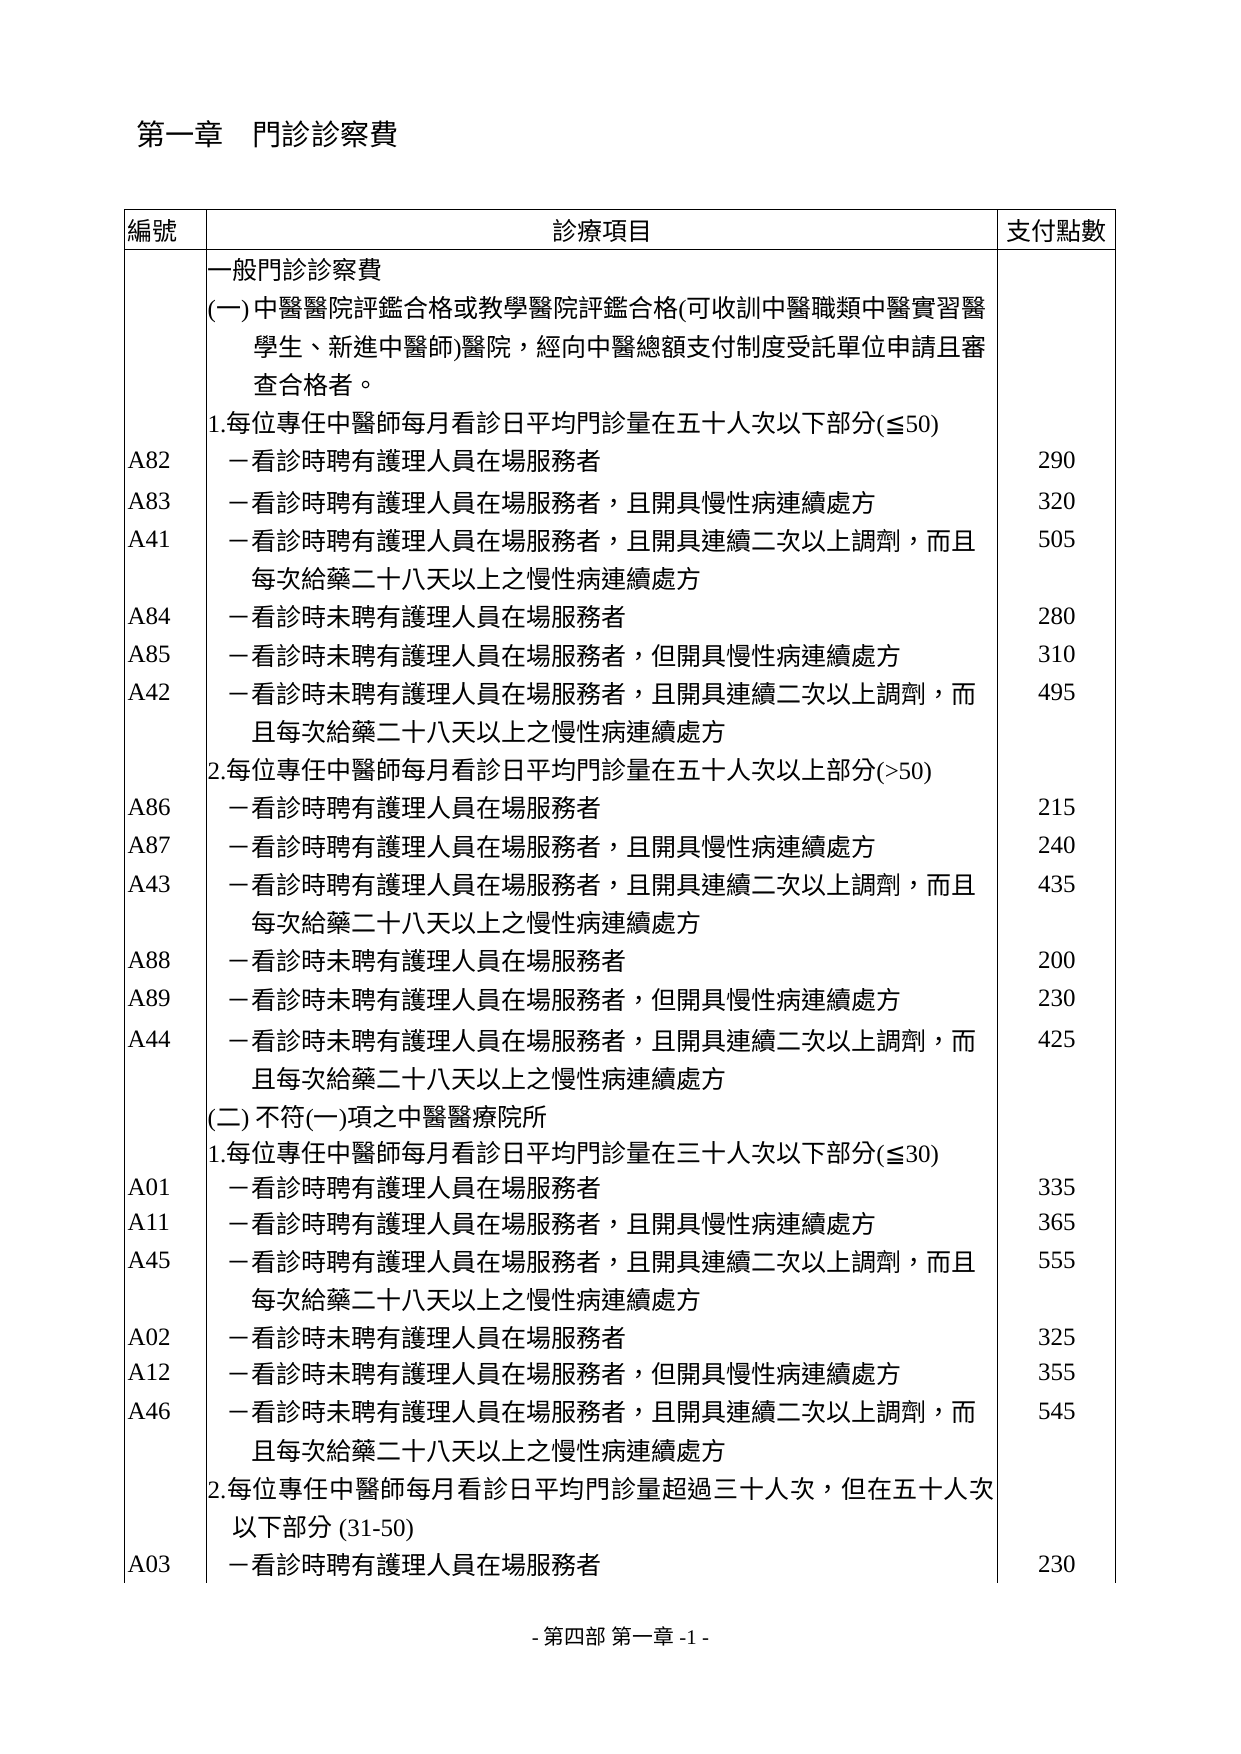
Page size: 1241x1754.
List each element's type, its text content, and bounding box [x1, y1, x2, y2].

table_header 診療項目 [207, 210, 997, 249]
table_cell A01 [125, 1168, 206, 1203]
table_cell A44 [125, 1020, 206, 1097]
table_cell 1.每位專任中醫師每月看診日平均門診量在五十人次以下部分(≦50) [207, 403, 997, 441]
table_cell －看診時聘有護理人員在場服務者，且開具慢性病連續處方 [207, 482, 997, 520]
table_cell 555 [998, 1241, 1115, 1318]
table_cell －看診時聘有護理人員在場服務者 [207, 788, 997, 826]
table_cell －看診時聘有護理人員在場服務者 [207, 441, 997, 482]
table_cell A42 [125, 673, 206, 750]
table_cell 365 [998, 1203, 1115, 1241]
table_cell [998, 1132, 1115, 1168]
subtitle 第一章 門診診察費 [136, 95, 1104, 171]
table_cell －看診時未聘有護理人員在場服務者，且開具連續二次以上調劑，而且每次給藥二十八天以上之慢性病連續處方 [207, 673, 997, 750]
table_cell 2.每位專任中醫師每月看診日平均門診量超過三十人次，但在五十人次以下部分 (31-50) [207, 1469, 997, 1545]
table_cell 310 [998, 635, 1115, 673]
table_cell A02 [125, 1318, 206, 1353]
table_cell 495 [998, 673, 1115, 750]
table_cell 280 [998, 597, 1115, 635]
table_cell 1.每位專任中醫師每月看診日平均門診量在三十人次以下部分(≦30) [207, 1132, 997, 1168]
table_cell －看診時聘有護理人員在場服務者 [207, 1545, 997, 1583]
table_cell [125, 1469, 206, 1545]
table_cell A12 [125, 1353, 206, 1392]
table_cell 320 [998, 482, 1115, 520]
table_cell －看診時未聘有護理人員在場服務者，但開具慢性病連續處方 [207, 635, 997, 673]
table_cell [125, 250, 206, 403]
table_header 支付點數 [998, 210, 1115, 249]
table_cell [125, 403, 206, 441]
table_cell 290 [998, 441, 1115, 482]
table_cell (二) 不符(一)項之中醫醫療院所 [207, 1097, 997, 1132]
table_cell [125, 1097, 206, 1132]
table_cell 215 [998, 788, 1115, 826]
table_cell 355 [998, 1353, 1115, 1392]
table_cell 240 [998, 826, 1115, 864]
table_cell [125, 1132, 206, 1168]
table_cell A41 [125, 520, 206, 597]
table_cell －看診時聘有護理人員在場服務者 [207, 1168, 997, 1203]
table_cell 435 [998, 865, 1115, 941]
table_cell －看診時聘有護理人員在場服務者，且開具連續二次以上調劑，而且每次給藥二十八天以上之慢性病連續處方 [207, 1241, 997, 1318]
table_cell －看診時未聘有護理人員在場服務者 [207, 941, 997, 979]
table_cell －看診時聘有護理人員在場服務者，且開具慢性病連續處方 [207, 826, 997, 864]
table_cell [125, 750, 206, 788]
table_cell －看診時聘有護理人員在場服務者，且開具慢性病連續處方 [207, 1203, 997, 1241]
table_cell A87 [125, 826, 206, 864]
table_cell 230 [998, 1545, 1115, 1583]
table_cell [998, 1469, 1115, 1545]
table_cell －看診時聘有護理人員在場服務者，且開具連續二次以上調劑，而且每次給藥二十八天以上之慢性病連續處方 [207, 865, 997, 941]
table_cell 505 [998, 520, 1115, 597]
table_cell A88 [125, 941, 206, 979]
table_cell A45 [125, 1241, 206, 1318]
table_cell －看診時聘有護理人員在場服務者，且開具連續二次以上調劑，而且每次給藥二十八天以上之慢性病連續處方 [207, 520, 997, 597]
table_cell A46 [125, 1392, 206, 1468]
table_cell A82 [125, 441, 206, 482]
table_cell A86 [125, 788, 206, 826]
table_cell 230 [998, 979, 1115, 1020]
table_cell 325 [998, 1318, 1115, 1353]
table_header 編號 [125, 210, 206, 249]
table_cell －看診時未聘有護理人員在場服務者，但開具慢性病連續處方 [207, 979, 997, 1020]
table_cell 2.每位專任中醫師每月看診日平均門診量在五十人次以上部分(>50) [207, 750, 997, 788]
table_cell 545 [998, 1392, 1115, 1468]
table_cell A89 [125, 979, 206, 1020]
table_cell [998, 403, 1115, 441]
table_cell [998, 1097, 1115, 1132]
table_cell －看診時未聘有護理人員在場服務者，且開具連續二次以上調劑，而且每次給藥二十八天以上之慢性病連續處方 [207, 1392, 997, 1468]
table_cell [998, 250, 1115, 403]
table_cell －看診時未聘有護理人員在場服務者 [207, 1318, 997, 1353]
table_cell A85 [125, 635, 206, 673]
table_cell A83 [125, 482, 206, 520]
table_cell 200 [998, 941, 1115, 979]
table_cell －看診時未聘有護理人員在場服務者 [207, 597, 997, 635]
table_cell 一般門診診察費 中醫醫院評鑑合格或教學醫院評鑑合格(可收訓中醫職類中醫實習醫學生、新進中醫師)醫院，經向中醫總額支付制度受託單位申請且審查合格者。 [207, 250, 997, 403]
table_cell －看診時未聘有護理人員在場服務者，且開具連續二次以上調劑，而且每次給藥二十八天以上之慢性病連續處方 [207, 1020, 997, 1097]
table_cell 425 [998, 1020, 1115, 1097]
table_cell [998, 750, 1115, 788]
table_cell A84 [125, 597, 206, 635]
table_cell A43 [125, 865, 206, 941]
table_cell －看診時未聘有護理人員在場服務者，但開具慢性病連續處方 [207, 1353, 997, 1392]
table_cell A11 [125, 1203, 206, 1241]
table_cell A03 [125, 1545, 206, 1583]
table_cell 335 [998, 1168, 1115, 1203]
